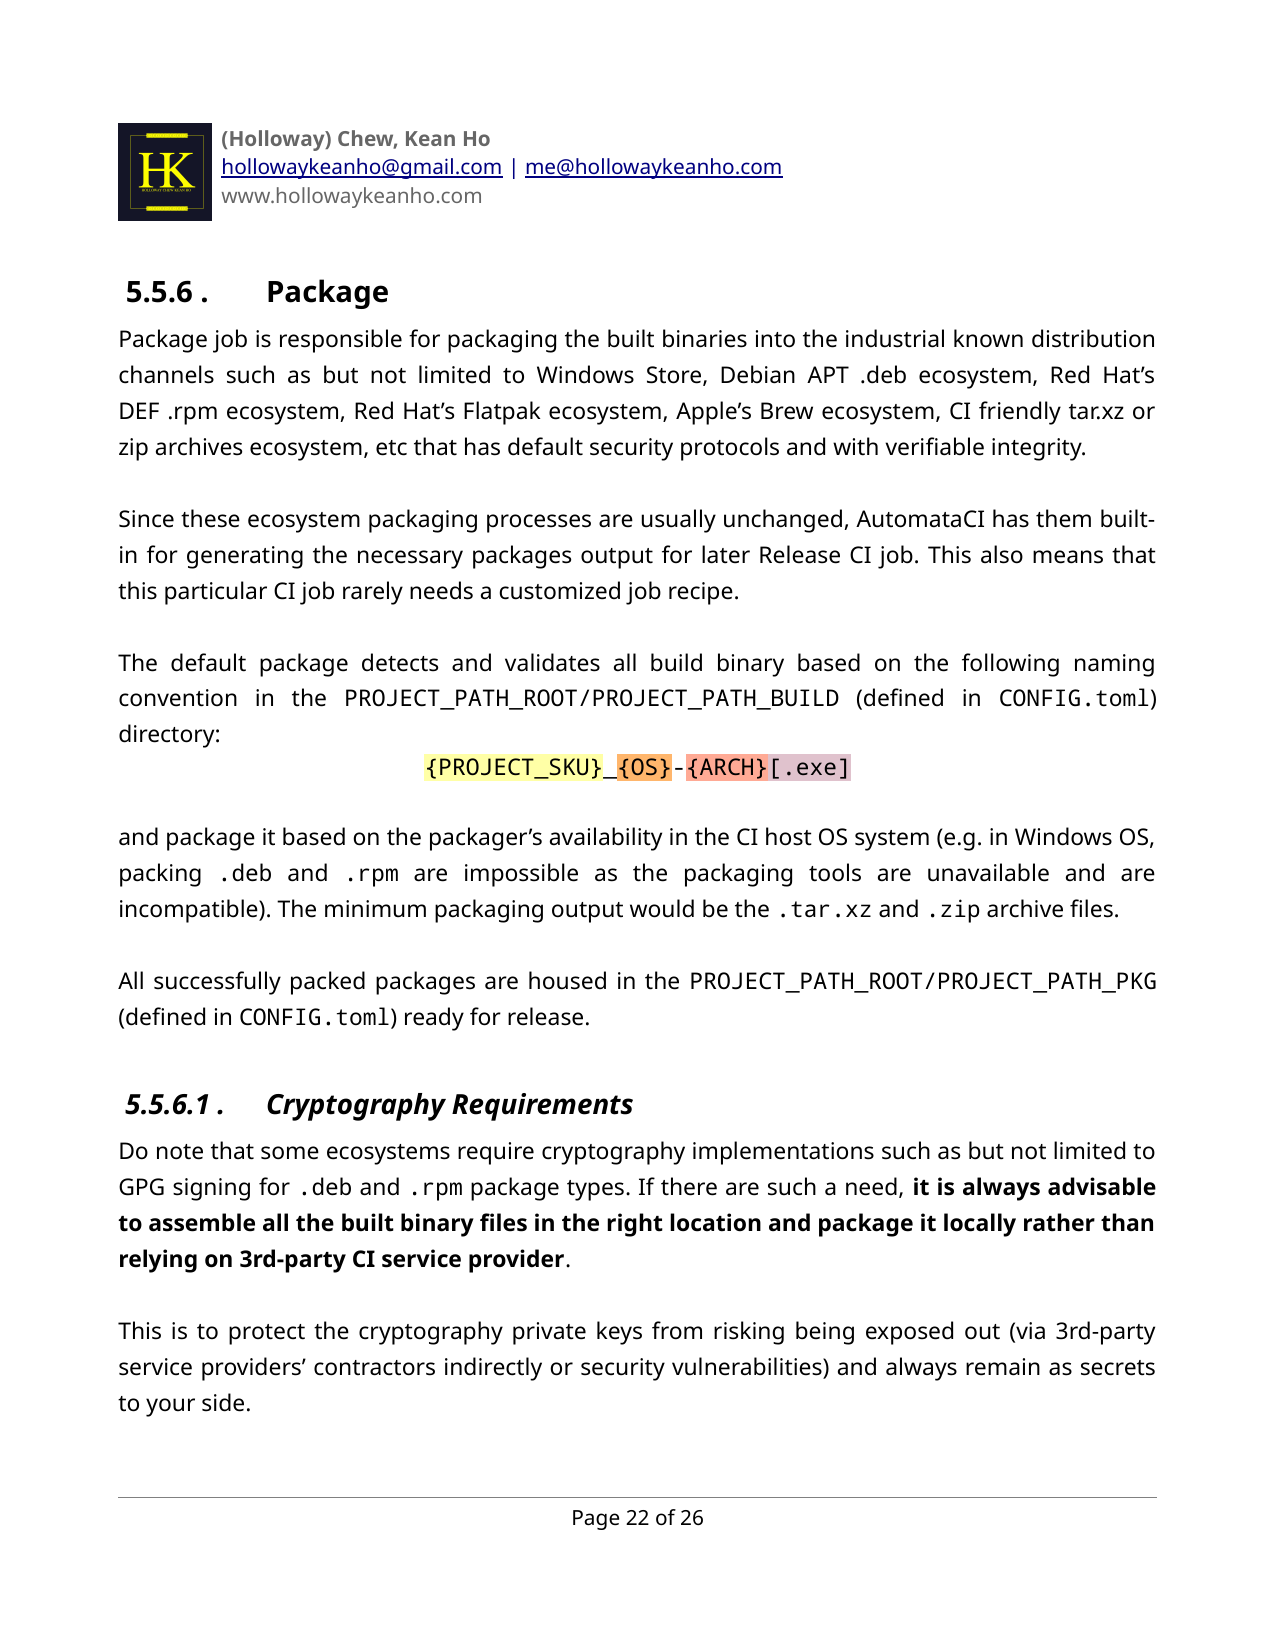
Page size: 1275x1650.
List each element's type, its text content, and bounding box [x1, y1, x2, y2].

text The default package detects and validates all build binary based on the following naming convention in the PROJECT_PATH_ROOT/PROJECT_PATH_BUILD (defined in CONFIG.toml) directory: [118, 646, 1157, 749]
text {PROJECT_SKU}_{OS}-{ARCH}[.exe] [118, 754, 1157, 781]
text This is to protect the cryptography private keys from risking being exposed out (via 3rd-party service providers’ contractors indirectly or security vulnerabilities) and always remain as secrets to your side. [118, 1315, 1157, 1418]
text and package it based on the packager’s availability in the CI host OS system (e.g. in Windows OS, packing .deb and .rpm are impossible as the packaging tools are unavailable and are incompatible). The minimum packaging output would be the .tar.xz and .zip archive files. [118, 821, 1157, 924]
text Package job is responsible for packaging the built binaries into the industrial known distribution channels such as but not limited to Windows Store, Debian APT .deb ecosystem, Red Hat’s DEF .rpm ecosystem, Red Hat’s Flatpak ecosystem, Apple’s Brew ecosystem, CI friendly tar.xz or zip archives ecosystem, etc that has default security protocols and with verifiable integrity. [118, 323, 1157, 462]
subtitle Cryptography Requirements [118, 1085, 1157, 1123]
text All successfully packed packages are housed in the PROJECT_PATH_ROOT/PROJECT_PATH_PKG (defined in CONFIG.toml) ready for release. [118, 965, 1157, 1032]
subtitle Package [118, 271, 1157, 311]
picture [118, 123, 212, 221]
text Since these ecosystem packaging processes are usually unchanged, AutomataCI has them built-in for generating the necessary packages output for later Release CI job. This also means that this particular CI job rarely needs a customized job recipe. [118, 503, 1157, 606]
text Do note that some ecosystems require cryptography implementations such as but not limited to GPG signing for .deb and .rpm package types. If there are such a need, it is always advisable to assemble all the built binary files in the right location and package it locally rather than relying on 3rd-party CI service provider. [118, 1135, 1157, 1274]
